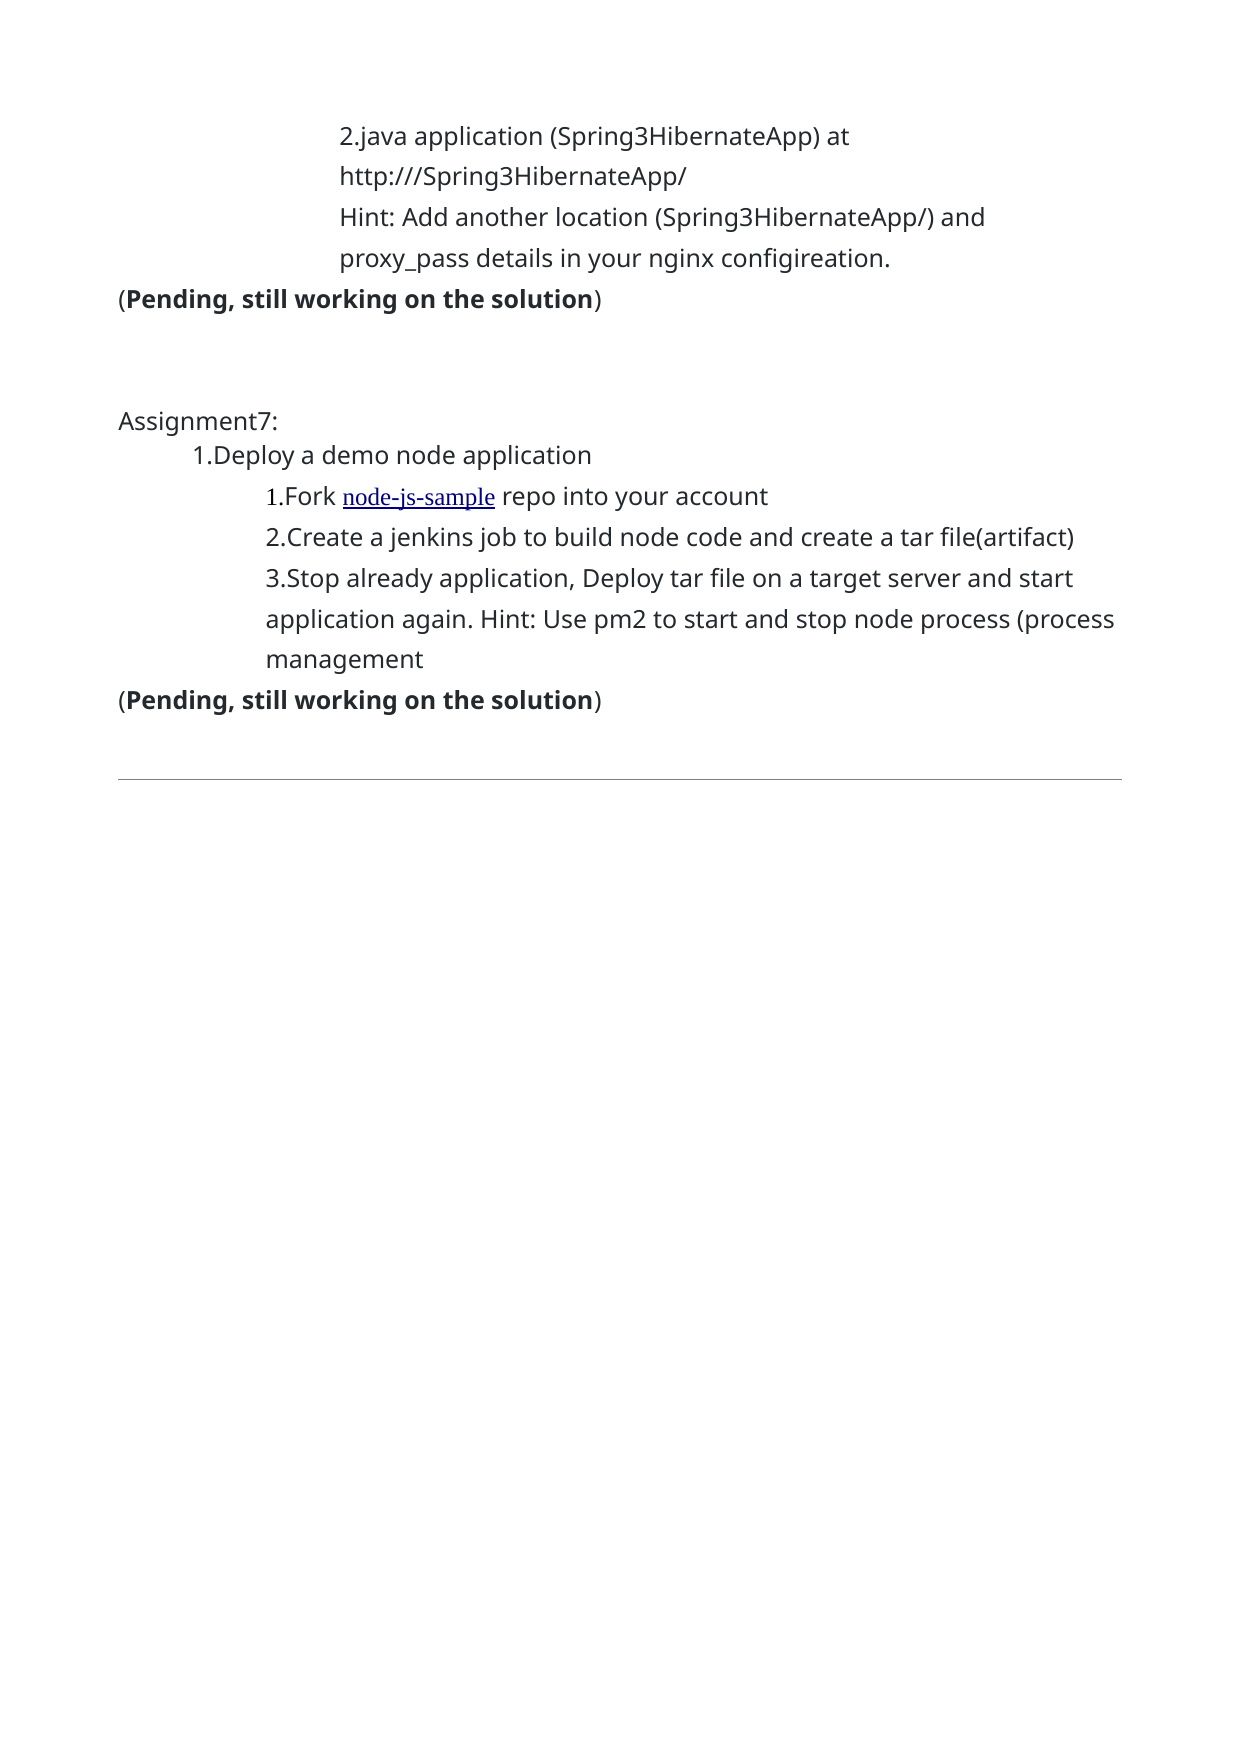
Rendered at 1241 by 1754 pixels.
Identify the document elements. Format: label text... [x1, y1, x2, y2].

text Assignment7: [118, 404, 1122, 438]
list Stop already application, Deploy tar file on a target server and start application again. Hint: Use pm2 to start and stop node process (process management [118, 561, 1122, 676]
text (Pending, still working on the solution) [118, 281, 1122, 316]
list Create a jenkins job to build node code and create a tar file(artifact) [118, 520, 1122, 554]
list Deploy a demo node application [118, 438, 1122, 472]
list java application (Spring3HibernateApp) at http:///Spring3HibernateApp/ Hint: Add another location (Spring3HibernateApp/) and proxy_pass details in your nginx configireation. [118, 118, 1122, 275]
list Fork node-js-sample repo into your account [118, 479, 1122, 513]
text (Pending, still working on the solution) [118, 683, 1122, 717]
